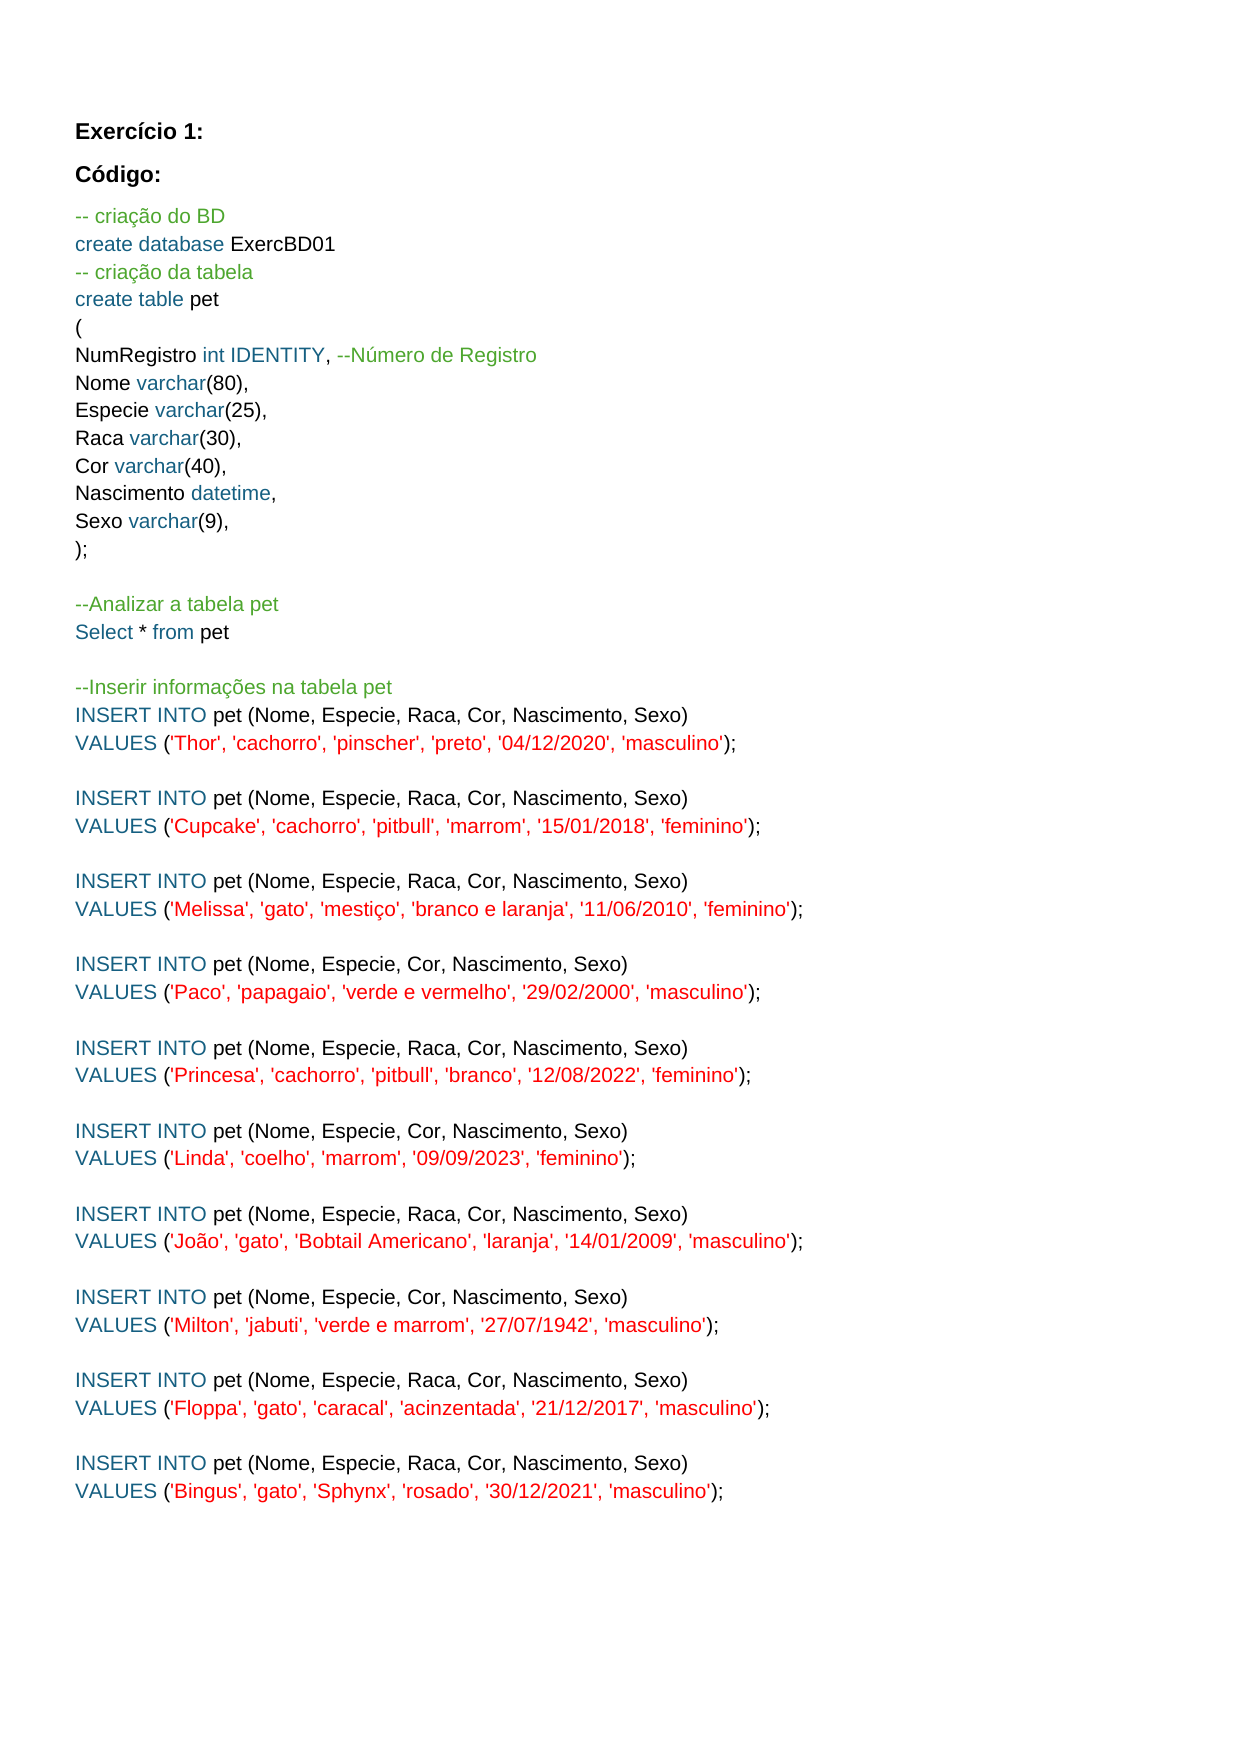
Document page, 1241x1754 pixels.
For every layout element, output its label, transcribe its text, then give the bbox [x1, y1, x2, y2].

text ( [75, 315, 1165, 339]
text INSERT INTO pet (Nome, Especie, Raca, Cor, Nascimento, Sexo) [75, 1202, 1165, 1226]
text VALUES ('Floppa', 'gato', 'caracal', 'acinzentada', '21/12/2017', 'masculino'); [75, 1396, 1165, 1419]
text VALUES ('Thor', 'cachorro', 'pinscher', 'preto', '04/12/2020', 'masculino'); [75, 731, 1165, 754]
text Nome varchar(80), [75, 370, 1165, 394]
text -- criação da tabela [75, 259, 1165, 283]
text ); [75, 537, 1165, 561]
text -- criação do BD [75, 204, 1165, 228]
text Especie varchar(25), [75, 398, 1165, 422]
text Nascimento datetime, [75, 481, 1165, 505]
text Raca varchar(30), [75, 426, 1165, 450]
text create database ExercBD01 [75, 232, 1165, 256]
text --Analizar a tabela pet [75, 592, 1165, 616]
text --Inserir informações na tabela pet [75, 675, 1165, 699]
text Cor varchar(40), [75, 453, 1165, 477]
text Sexo varchar(9), [75, 509, 1165, 533]
text INSERT INTO pet (Nome, Especie, Cor, Nascimento, Sexo) [75, 1285, 1165, 1309]
text create table pet [75, 287, 1165, 311]
text VALUES ('Bingus', 'gato', 'Sphynx', 'rosado', '30/12/2021', 'masculino'); [75, 1479, 1165, 1503]
text INSERT INTO pet (Nome, Especie, Cor, Nascimento, Sexo) [75, 1118, 1165, 1142]
text INSERT INTO pet (Nome, Especie, Cor, Nascimento, Sexo) [75, 952, 1165, 976]
text INSERT INTO pet (Nome, Especie, Raca, Cor, Nascimento, Sexo) [75, 1451, 1165, 1475]
text VALUES ('Melissa', 'gato', 'mestiço', 'branco e laranja', '11/06/2010', 'feminino'); [75, 897, 1165, 921]
text VALUES ('Princesa', 'cachorro', 'pitbull', 'branco', '12/08/2022', 'feminino'); [75, 1063, 1165, 1087]
text Código: [75, 161, 1165, 187]
text NumRegistro int IDENTITY, --Número de Registro [75, 343, 1165, 367]
text INSERT INTO pet (Nome, Especie, Raca, Cor, Nascimento, Sexo) [75, 1368, 1165, 1392]
text INSERT INTO pet (Nome, Especie, Raca, Cor, Nascimento, Sexo) [75, 1035, 1165, 1059]
text INSERT INTO pet (Nome, Especie, Raca, Cor, Nascimento, Sexo) [75, 786, 1165, 810]
text VALUES ('João', 'gato', 'Bobtail Americano', 'laranja', '14/01/2009', 'masculino'); [75, 1229, 1165, 1253]
text Exercício 1: [75, 118, 1165, 144]
text VALUES ('Cupcake', 'cachorro', 'pitbull', 'marrom', '15/01/2018', 'feminino'); [75, 814, 1165, 838]
text VALUES ('Linda', 'coelho', 'marrom', '09/09/2023', 'feminino'); [75, 1146, 1165, 1170]
text INSERT INTO pet (Nome, Especie, Raca, Cor, Nascimento, Sexo) [75, 703, 1165, 727]
text Select * from pet [75, 620, 1165, 644]
text INSERT INTO pet (Nome, Especie, Raca, Cor, Nascimento, Sexo) [75, 869, 1165, 893]
text VALUES ('Paco', 'papagaio', 'verde e vermelho', '29/02/2000', 'masculino'); [75, 980, 1165, 1004]
text VALUES ('Milton', 'jabuti', 'verde e marrom', '27/07/1942', 'masculino'); [75, 1312, 1165, 1336]
